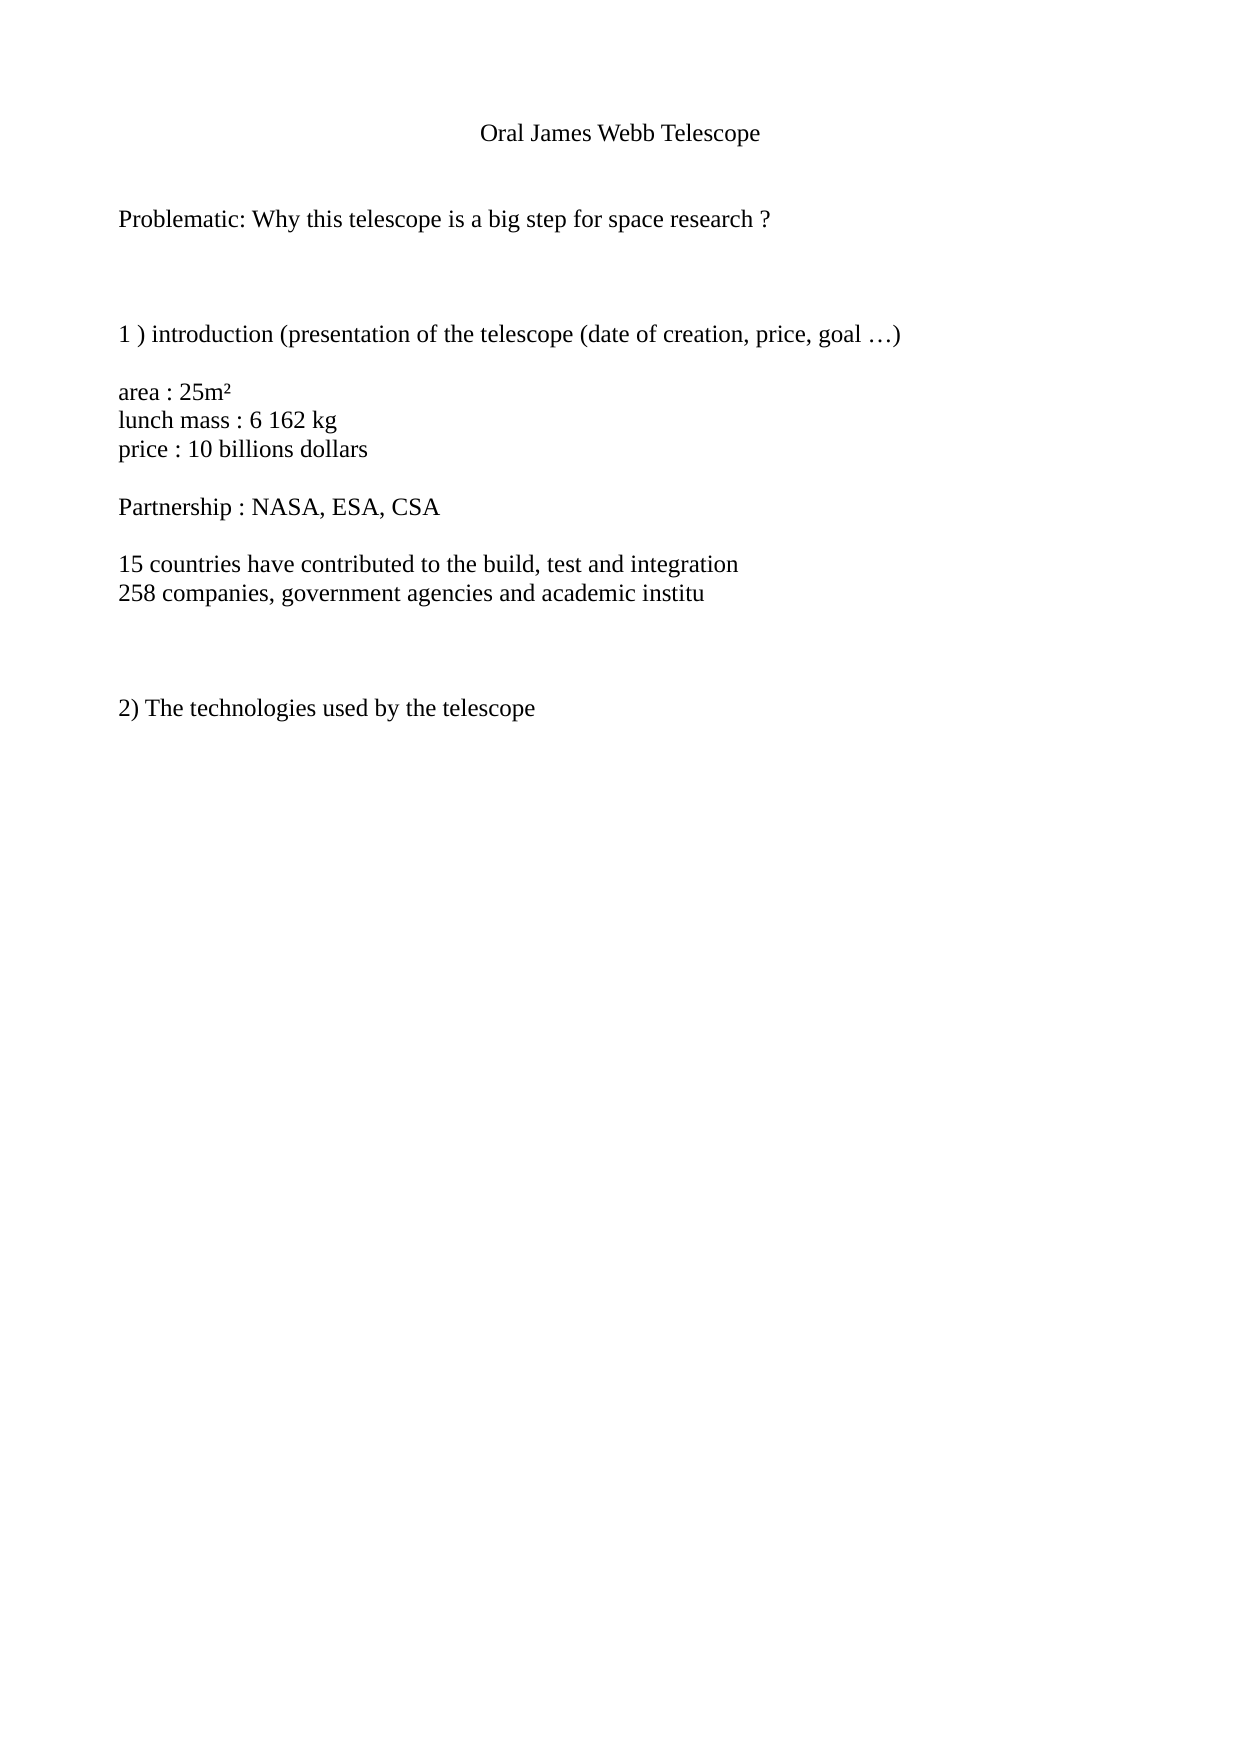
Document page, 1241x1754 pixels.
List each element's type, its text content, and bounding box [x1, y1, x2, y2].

text 1 ) introduction (presentation of the telescope (date of creation, price, goal …) [118, 319, 1122, 348]
text 258 companies, government agencies and academic institu [118, 578, 1122, 607]
text price : 10 billions dollars [118, 434, 1122, 463]
text area : 25m² [118, 377, 1122, 406]
text Partnership : NASA, ESA, CSA [118, 492, 1122, 521]
text 2) The technologies used by the telescope [118, 693, 1122, 722]
text Oral James Webb Telescope [118, 118, 1122, 147]
text 15 countries have contributed to the build, test and integration [118, 549, 1122, 578]
text Problematic: Why this telescope is a big step for space research ? [118, 204, 1122, 233]
text lunch mass : 6 162 kg [118, 406, 1122, 434]
